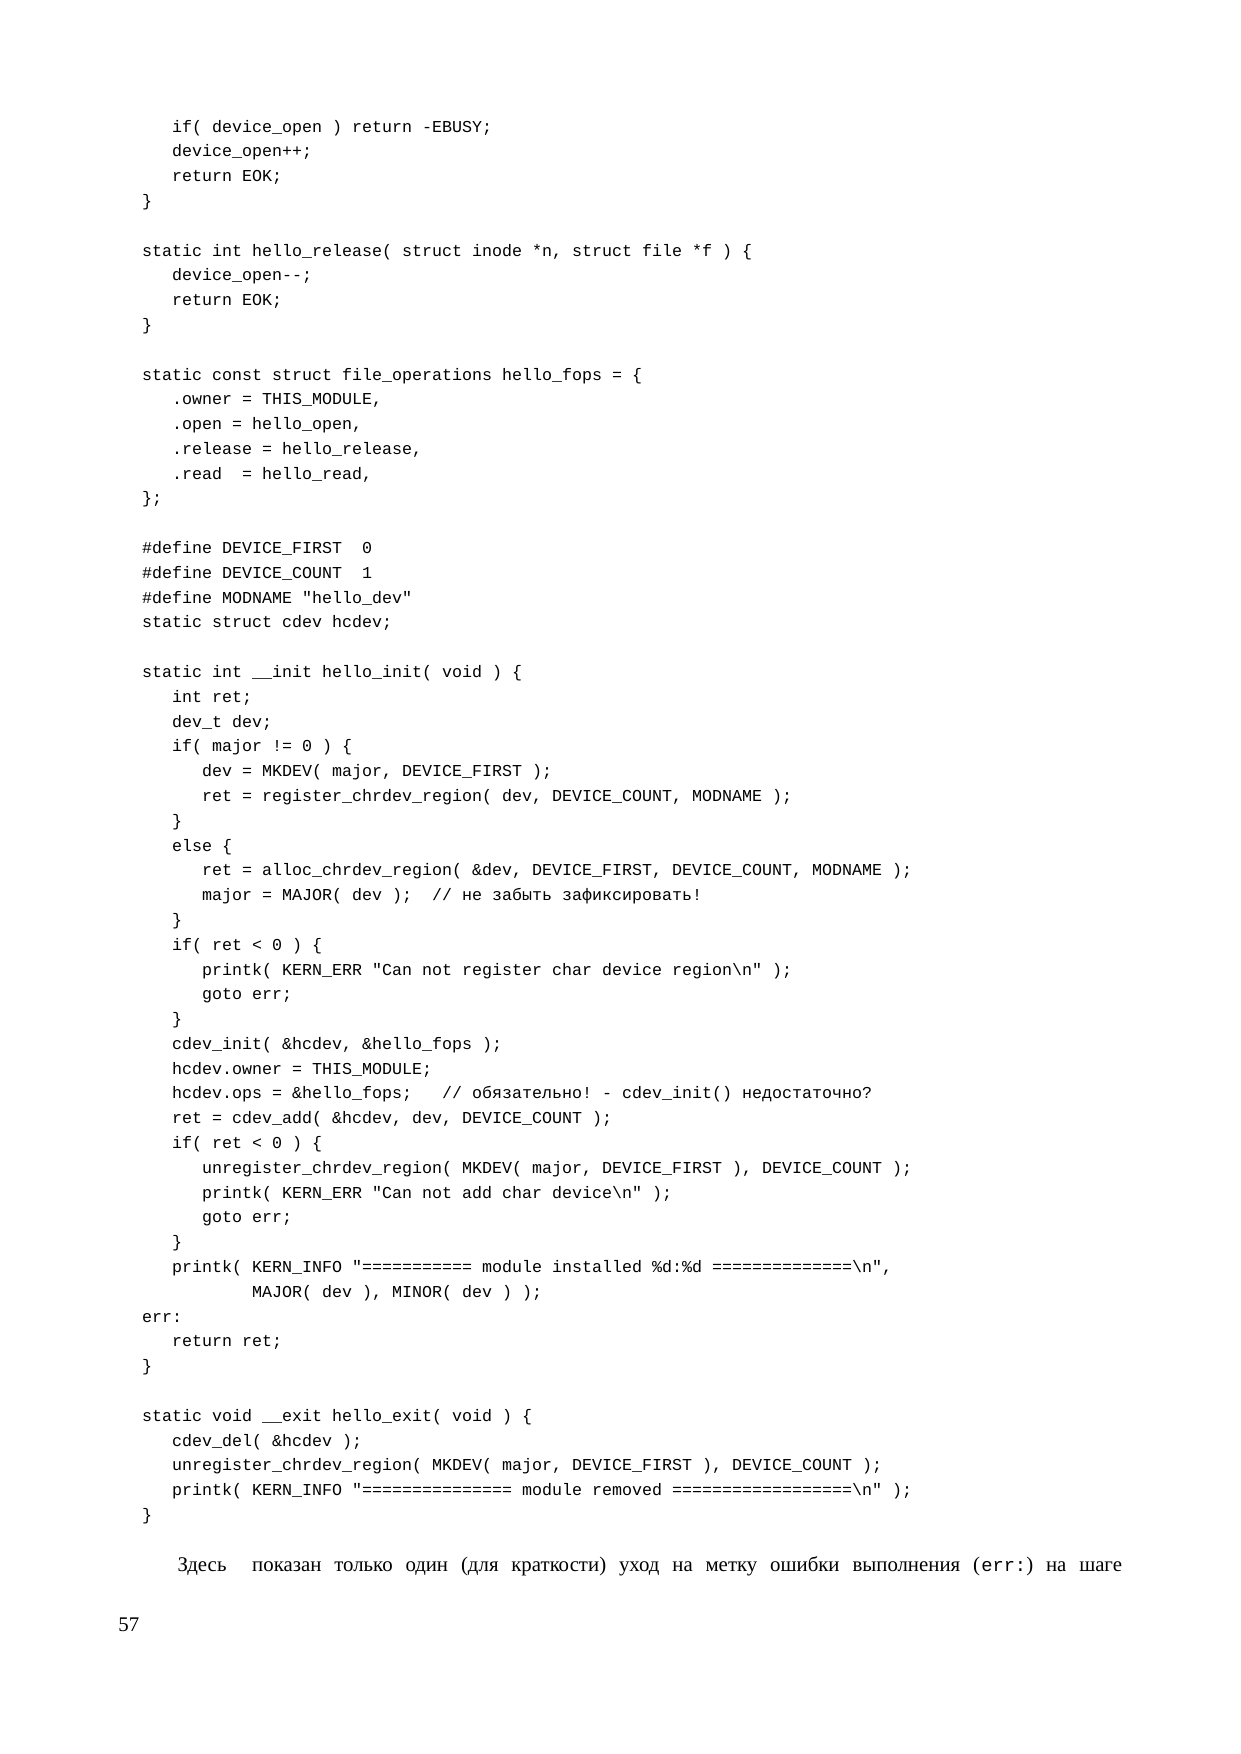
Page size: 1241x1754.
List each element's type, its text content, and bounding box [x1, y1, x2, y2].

text static int __init hello_init( void ) { [142, 663, 1122, 682]
text static struct cdev hcdev; [142, 614, 1122, 633]
text dev = MKDEV( major, DEVICE_FIRST ); [142, 763, 1122, 782]
text unregister_chrdev_region( MKDEV( major, DEVICE_FIRST ), DEVICE_COUNT ); [142, 1457, 1122, 1476]
text if( ret < 0 ) { [142, 936, 1122, 955]
text .read = hello_read, [142, 465, 1122, 484]
text device_open++; [142, 143, 1122, 162]
text printk( KERN_ERR "Can not add char device\n" ); [142, 1184, 1122, 1203]
text printk( KERN_INFO "=============== module removed ==================\n" ); [142, 1482, 1122, 1501]
text if( major != 0 ) { [142, 738, 1122, 757]
text cdev_init( &hcdev, &hello_fops ); [142, 1035, 1122, 1054]
text } [142, 192, 1122, 211]
text } [142, 1358, 1122, 1377]
text return EOK; [142, 292, 1122, 311]
text }; [142, 490, 1122, 509]
text } [142, 911, 1122, 930]
text .open = hello_open, [142, 416, 1122, 434]
text ret = alloc_chrdev_region( &dev, DEVICE_FIRST, DEVICE_COUNT, MODNAME ); [142, 862, 1122, 881]
text } [142, 812, 1122, 831]
text printk( KERN_ERR "Can not register char device region\n" ); [142, 961, 1122, 980]
text err: [142, 1308, 1122, 1327]
text device_open--; [142, 267, 1122, 286]
text static void __exit hello_exit( void ) { [142, 1407, 1122, 1426]
text hcdev.ops = &hello_fops; // обязательно! - cdev_init() недостаточно? [142, 1085, 1122, 1104]
text dev_t dev; [142, 713, 1122, 732]
text if( device_open ) return -EBUSY; [142, 118, 1122, 137]
text return EOK; [142, 168, 1122, 187]
text if( ret < 0 ) { [142, 1134, 1122, 1153]
text #define MODNAME "hello_dev" [142, 589, 1122, 608]
text unregister_chrdev_region( MKDEV( major, DEVICE_FIRST ), DEVICE_COUNT ); [142, 1159, 1122, 1178]
text ret = cdev_add( &hcdev, dev, DEVICE_COUNT ); [142, 1110, 1122, 1129]
text goto err; [142, 986, 1122, 1005]
text major = MAJOR( dev ); // не забыть зафиксировать! [142, 887, 1122, 906]
text .release = hello_release, [142, 440, 1122, 459]
text int ret; [142, 688, 1122, 707]
text static const struct file_operations hello_fops = { [142, 366, 1122, 385]
text cdev_del( &hcdev ); [142, 1432, 1122, 1451]
text Здесь показан только один (для краткости) уход на метку ошибки выполнения (err:) на шаге [118, 1552, 1122, 1577]
text } [142, 1506, 1122, 1525]
text } [142, 1011, 1122, 1029]
text else { [142, 837, 1122, 856]
text #define DEVICE_COUNT 1 [142, 564, 1122, 583]
text MAJOR( dev ), MINOR( dev ) ); [142, 1283, 1122, 1302]
text goto err; [142, 1209, 1122, 1228]
text hcdev.owner = THIS_MODULE; [142, 1060, 1122, 1079]
text static int hello_release( struct inode *n, struct file *f ) { [142, 242, 1122, 261]
text #define DEVICE_FIRST 0 [142, 539, 1122, 558]
text .owner = THIS_MODULE, [142, 391, 1122, 410]
text return ret; [142, 1333, 1122, 1352]
text } [142, 316, 1122, 335]
text ret = register_chrdev_region( dev, DEVICE_COUNT, MODNAME ); [142, 787, 1122, 806]
text printk( KERN_INFO "=========== module installed %d:%d ==============\n", [142, 1258, 1122, 1277]
text } [142, 1234, 1122, 1253]
